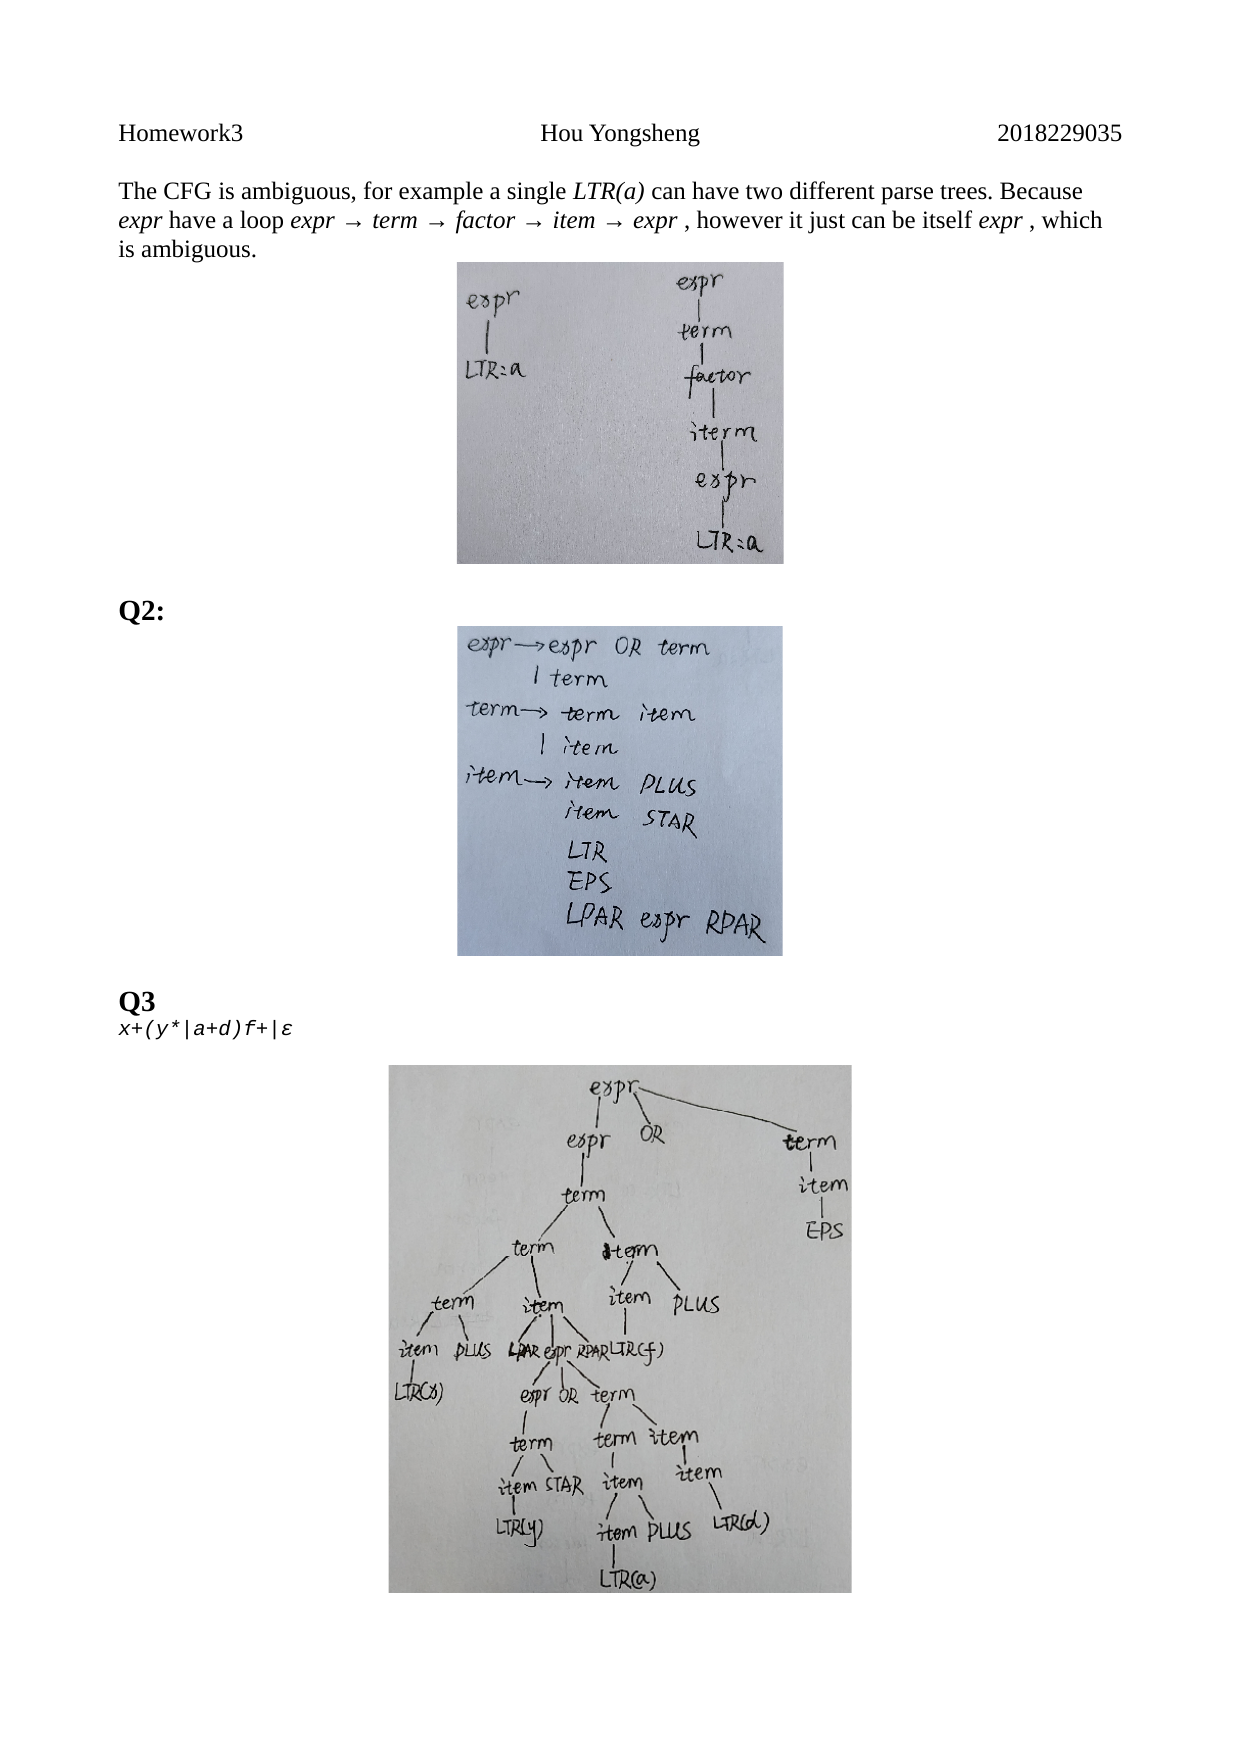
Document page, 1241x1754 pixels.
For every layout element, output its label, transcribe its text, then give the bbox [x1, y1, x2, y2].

text The CFG is ambiguous, for example a single LTR(a) can have two different parse trees. Because expr have a loop expr → term → factor → item → expr , however it just can be itself expr , which is ambiguous. [118, 176, 1122, 263]
text x+(y*|a+d)f+|ε [118, 1018, 1122, 1042]
text Q3 [118, 984, 1122, 1018]
picture [456, 262, 784, 564]
picture [388, 1065, 852, 1593]
picture [457, 626, 783, 956]
text Q2: [118, 593, 1122, 626]
